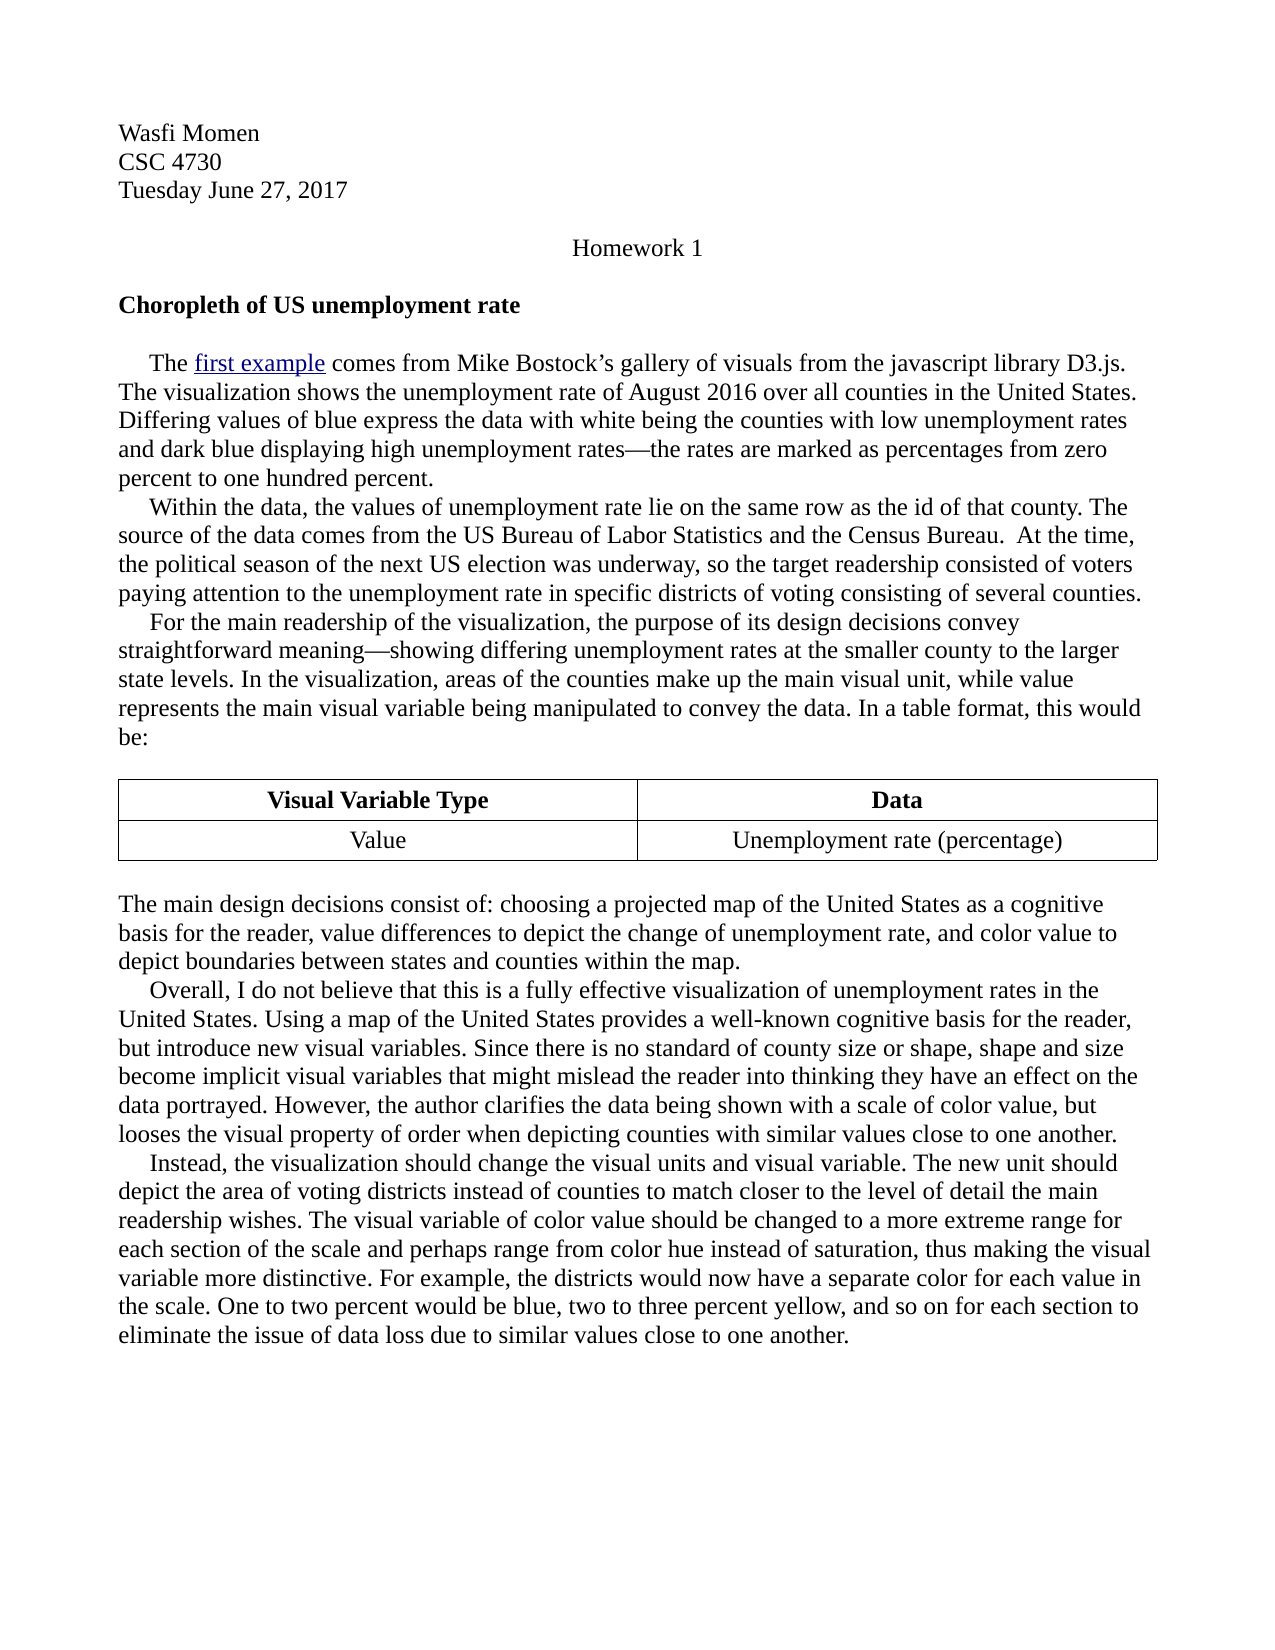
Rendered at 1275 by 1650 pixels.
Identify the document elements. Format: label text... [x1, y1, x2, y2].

text Overall, I do not believe that this is a fully effective visualization of unemployment rates in the United States. Using a map of the United States provides a well-known cognitive basis for the reader, but introduce new visual variables. Since there is no standard of county size or shape, shape and size become implicit visual variables that might mislead the reader into thinking they have an effect on the data portrayed. However, the author clarifies the data being shown with a scale of color value, but looses the visual property of order when depicting counties with similar values close to one another. [118, 975, 1157, 1148]
text The main design decisions consist of: choosing a projected map of the United States as a cognitive basis for the reader, value differences to depict the change of unemployment rate, and color value to depict boundaries between states and counties within the map. [118, 889, 1157, 975]
table_header Visual Variable Type [119, 780, 637, 820]
text Wasfi Momen [118, 118, 1157, 147]
text Instead, the visualization should change the visual units and visual variable. The new unit should depict the area of voting districts instead of counties to match closer to the level of detail the main readership wishes. The visual variable of color value should be changed to a more extreme range for each section of the scale and perhaps range from color hue instead of saturation, thus making the visual variable more distinctive. For example, the districts would now have a separate color for each value in the scale. One to two percent would be blue, two to three percent yellow, and so on for each section to eliminate the issue of data loss due to similar values close to one another. [118, 1148, 1157, 1349]
text Within the data, the values of unemployment rate lie on the same row as the id of that county. The source of the data comes from the US Bureau of Labor Statistics and the Census Bureau. At the time, the political season of the next US election was underway, so the target readership consisted of voters paying attention to the unemployment rate in specific districts of voting consisting of several counties. [118, 492, 1157, 607]
text For the main readership of the visualization, the purpose of its design decisions convey straightforward meaning—showing differing unemployment rates at the smaller county to the larger state levels. In the visualization, areas of the counties make up the main visual unit, while value represents the main visual variable being manipulated to convey the data. In a table format, this would be: [118, 607, 1157, 751]
text The first example comes from Mike Bostock’s gallery of visuals from the javascript library D3.js. The visualization shows the unemployment rate of August 2016 over all counties in the United States. Differing values of blue express the data with white being the counties with low unemployment rates and dark blue displaying high unemployment rates—the rates are marked as percentages from zero percent to one hundred percent. [118, 348, 1157, 492]
table_cell Value [119, 821, 637, 860]
text Tuesday June 27, 2017 [118, 176, 1157, 204]
text Choropleth of US unemployment rate [118, 291, 1157, 319]
table_cell Unemployment rate (percentage) [638, 821, 1157, 860]
text CSC 4730 [118, 147, 1157, 176]
table_header Data [638, 780, 1157, 820]
text Homework 1 [118, 233, 1157, 262]
